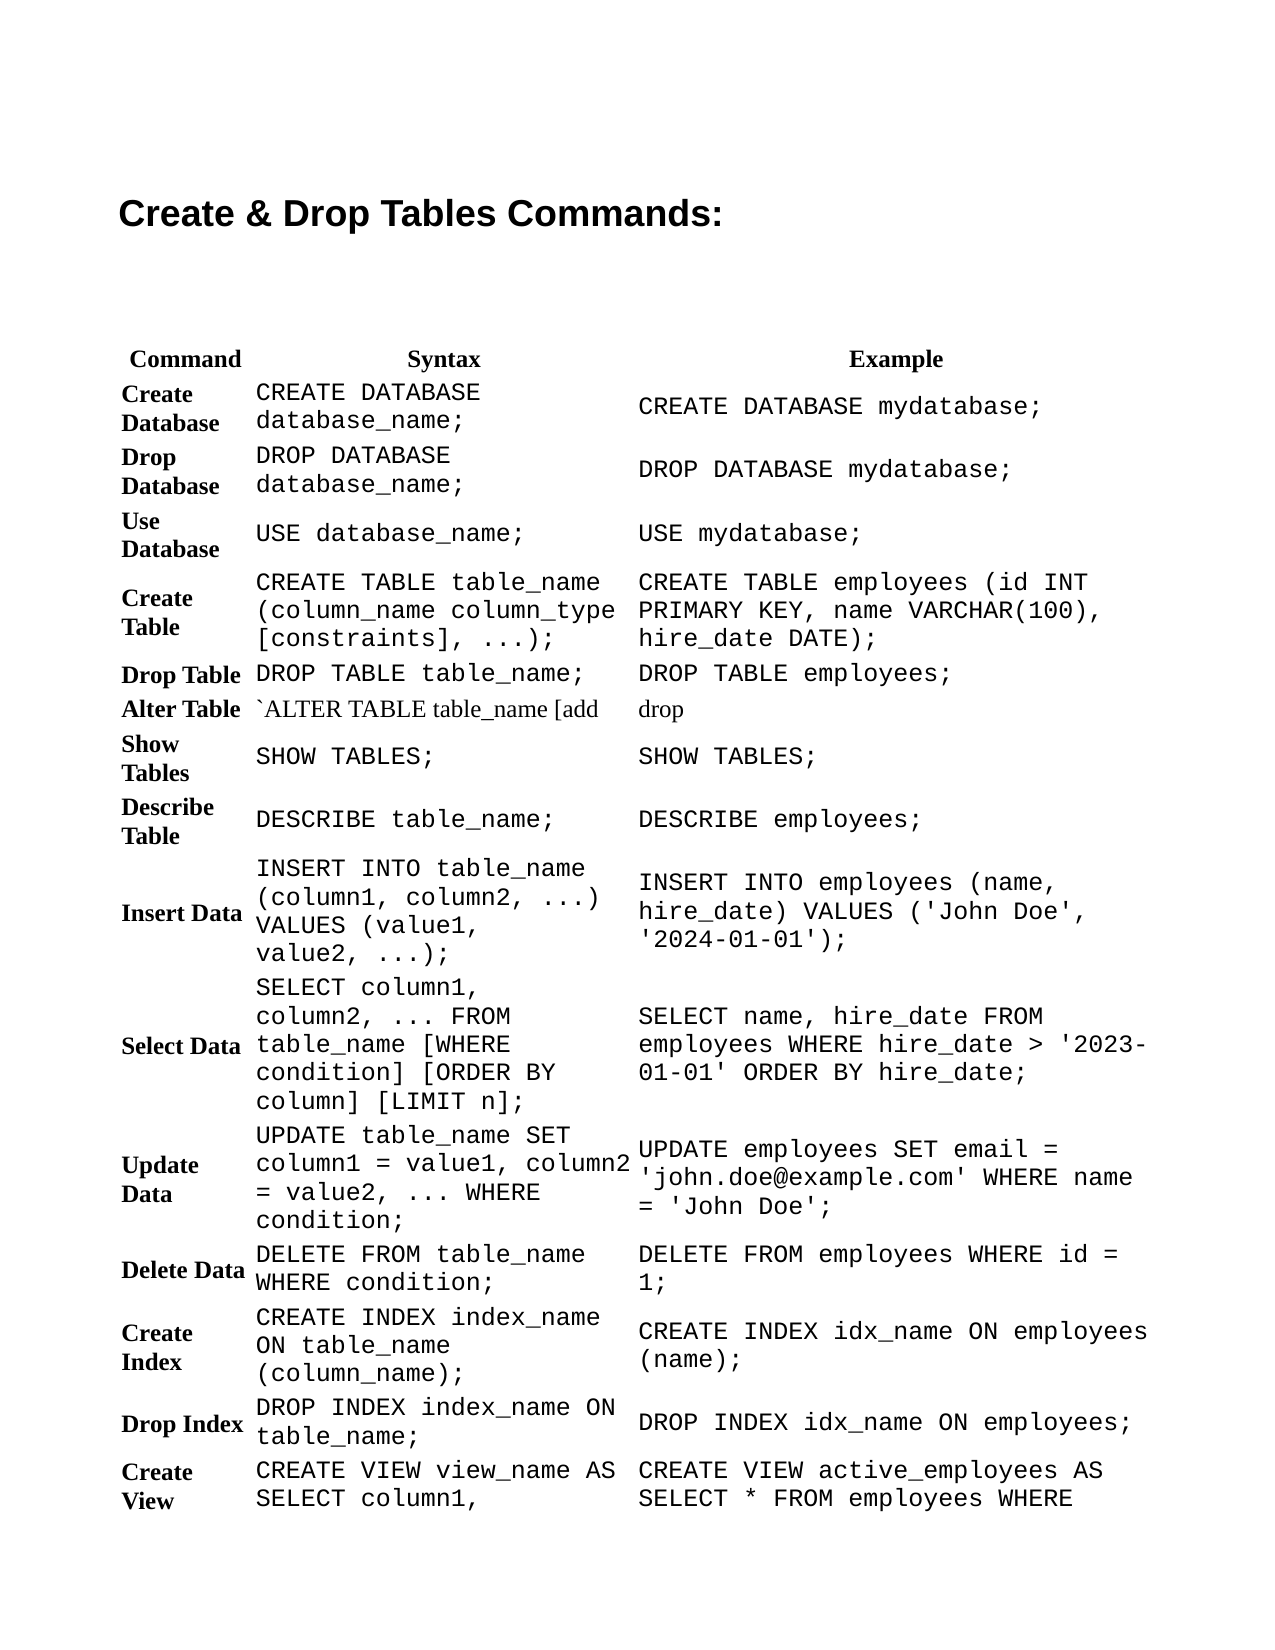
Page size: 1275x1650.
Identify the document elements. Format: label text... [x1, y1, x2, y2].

table_cell Drop Database [118, 440, 253, 503]
table_cell DESCRIBE employees; [635, 790, 1157, 853]
table_cell CREATE VIEW active_employees AS SELECT * FROM employees WHERE [635, 1455, 1157, 1518]
table_cell CREATE TABLE table_name (column_name column_type [constraints], ...); [253, 566, 635, 657]
table_cell Insert Data [118, 853, 253, 972]
table_cell INSERT INTO employees (name, hire_date) VALUES ('John Doe', '2024-01-01'); [635, 853, 1157, 972]
table_cell CREATE INDEX idx_name ON employees (name); [635, 1301, 1157, 1392]
table_cell UPDATE table_name SET column1 = value1, column2 = value2, ... WHERE condition; [253, 1120, 635, 1239]
table_cell DROP INDEX idx_name ON employees; [635, 1392, 1157, 1454]
table_cell Select Data [118, 972, 253, 1119]
table_header Example [635, 342, 1157, 376]
table_cell DROP TABLE table_name; [253, 657, 635, 692]
table_cell CREATE DATABASE mydatabase; [635, 376, 1157, 439]
table_cell Create View [118, 1455, 253, 1518]
table_cell Drop Index [118, 1392, 253, 1454]
table_cell Use Database [118, 503, 253, 566]
table_cell `ALTER TABLE table_name [add [253, 692, 635, 726]
table_cell SHOW TABLES; [253, 726, 635, 789]
table_cell Show Tables [118, 726, 253, 789]
table_cell Alter Table [118, 692, 253, 726]
table_cell drop [635, 692, 1157, 726]
table_cell CREATE VIEW view_name AS SELECT column1, [253, 1455, 635, 1518]
table_cell UPDATE employees SET email = 'john.doe@example.com' WHERE name = 'John Doe'; [635, 1120, 1157, 1239]
table_cell DESCRIBE table_name; [253, 790, 635, 853]
table_cell USE mydatabase; [635, 503, 1157, 566]
table_cell DROP DATABASE mydatabase; [635, 440, 1157, 503]
table_cell CREATE DATABASE database_name; [253, 376, 635, 439]
subtitle Create & Drop Tables Commands: [118, 191, 1157, 234]
table_cell CREATE TABLE employees (id INT PRIMARY KEY, name VARCHAR(100), hire_date DATE); [635, 566, 1157, 657]
table_cell USE database_name; [253, 503, 635, 566]
table_header Syntax [253, 342, 635, 376]
table_cell CREATE INDEX index_name ON table_name (column_name); [253, 1301, 635, 1392]
table_cell SHOW TABLES; [635, 726, 1157, 789]
table_cell Update Data [118, 1120, 253, 1239]
table_cell Create Table [118, 566, 253, 657]
table_cell SELECT column1, column2, ... FROM table_name [WHERE condition] [ORDER BY column] [LIMIT n]; [253, 972, 635, 1119]
table_cell DROP DATABASE database_name; [253, 440, 635, 503]
table_cell SELECT name, hire_date FROM employees WHERE hire_date > '2023-01-01' ORDER BY hire_date; [635, 972, 1157, 1119]
table_cell Drop Table [118, 657, 253, 692]
table_cell DELETE FROM table_name WHERE condition; [253, 1239, 635, 1301]
table_cell DELETE FROM employees WHERE id = 1; [635, 1239, 1157, 1301]
table_cell Create Index [118, 1301, 253, 1392]
table_cell Delete Data [118, 1239, 253, 1301]
table_header Command [118, 342, 253, 376]
table_cell Describe Table [118, 790, 253, 853]
table_cell DROP INDEX index_name ON table_name; [253, 1392, 635, 1454]
table_cell Create Database [118, 376, 253, 439]
table_cell DROP TABLE employees; [635, 657, 1157, 692]
table_cell INSERT INTO table_name (column1, column2, ...) VALUES (value1, value2, ...); [253, 853, 635, 972]
